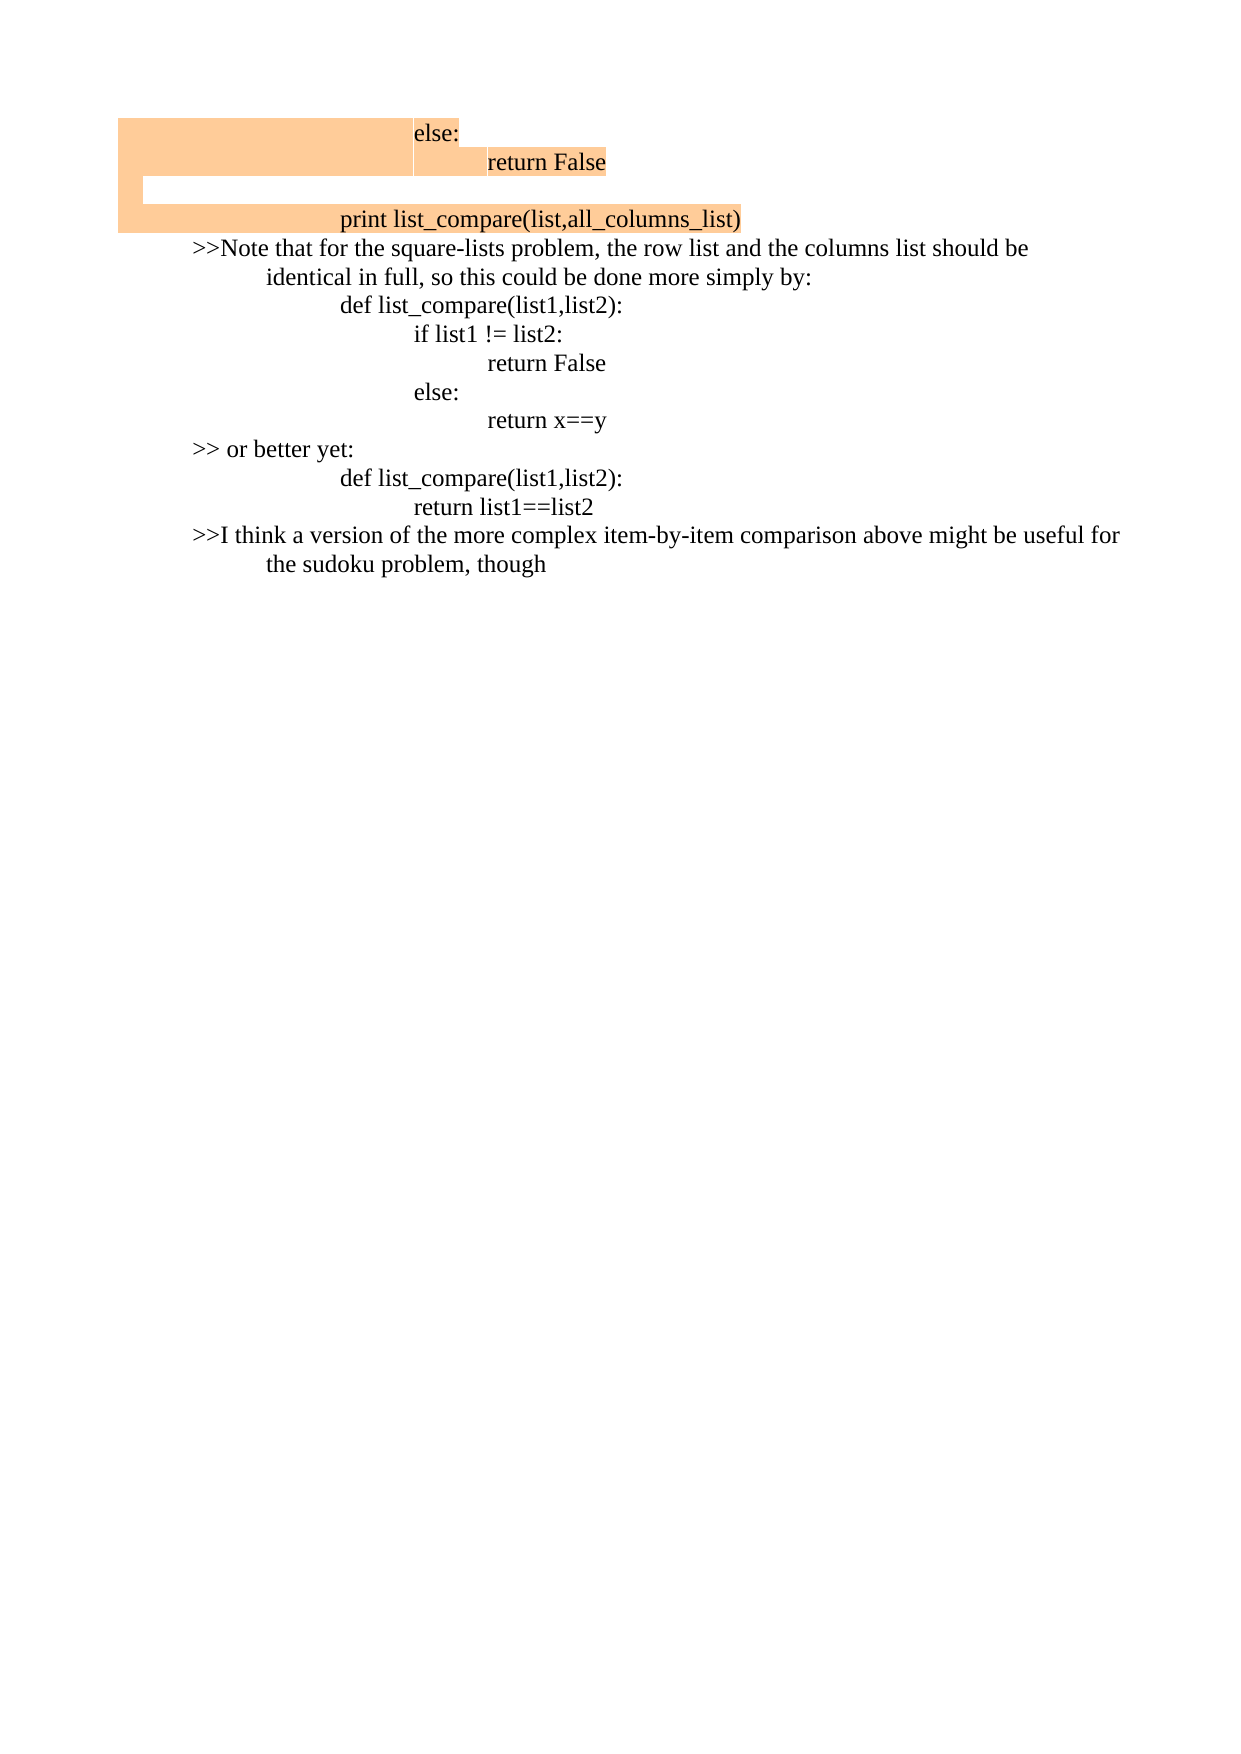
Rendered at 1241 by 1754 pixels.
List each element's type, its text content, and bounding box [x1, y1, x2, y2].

text def list_compare(list1,list2): [118, 463, 1122, 492]
text return x==y [118, 406, 1122, 434]
text else: [118, 118, 1122, 147]
text return list1==list2 [118, 492, 1122, 521]
text >>I think a version of the more complex item-by-item comparison above might be useful for the sudoku problem, though [118, 521, 1122, 578]
text >> or better yet: [118, 434, 1122, 463]
text >>Note that for the square-lists problem, the row list and the columns list should be identical in full, so this could be done more simply by: [118, 233, 1122, 291]
text def list_compare(list1,list2): [118, 291, 1122, 319]
text return False [118, 147, 1122, 176]
text return False [118, 348, 1122, 377]
text else: [118, 377, 1122, 406]
text if list1 != list2: [118, 319, 1122, 348]
text print list_compare(list,all_columns_list) [118, 204, 1122, 233]
